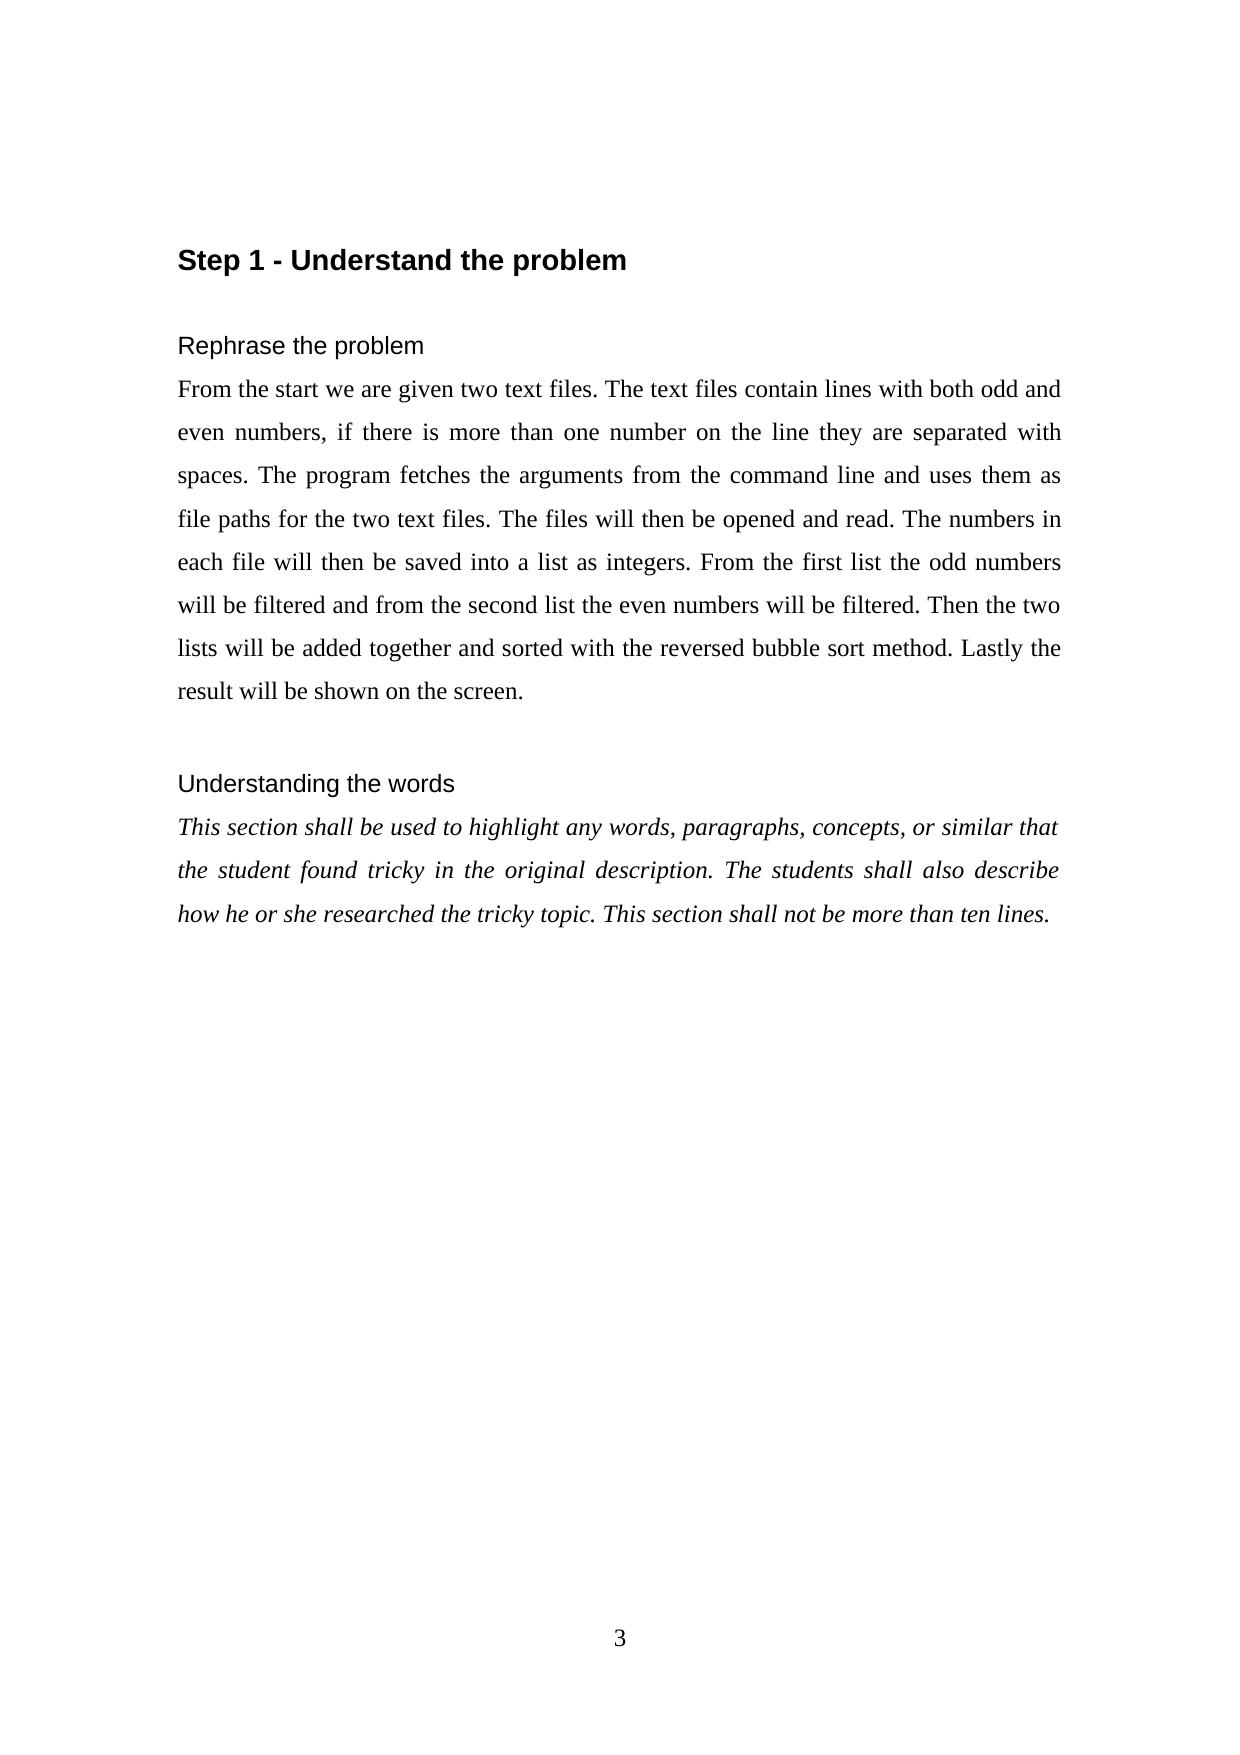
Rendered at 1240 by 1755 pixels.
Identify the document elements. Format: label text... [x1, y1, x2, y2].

text This section shall be used to highlight any words, paragraphs, concepts, or similar that the student found tricky in the original description. The students shall also describe how he or she researched the tricky topic. This section shall not be more than ten lines. [177, 812, 1062, 927]
subtitle Understanding the words [177, 769, 1062, 798]
subtitle Rephrase the problem [177, 331, 1062, 360]
text From the start we are given two text files. The text files contain lines with both odd and even numbers, if there is more than one number on the line they are separated with spaces. The program fetches the arguments from the command line and uses them as file paths for the two text files. The files will then be opened and read. The numbers in each file will then be saved into a list as integers. From the first list the odd numbers will be filtered and from the second list the even numbers will be filtered. Then the two lists will be added together and sorted with the reversed bubble sort method. Lastly the result will be shown on the screen. [177, 374, 1062, 705]
subtitle Step 1 - Understand the problem [177, 243, 1062, 277]
